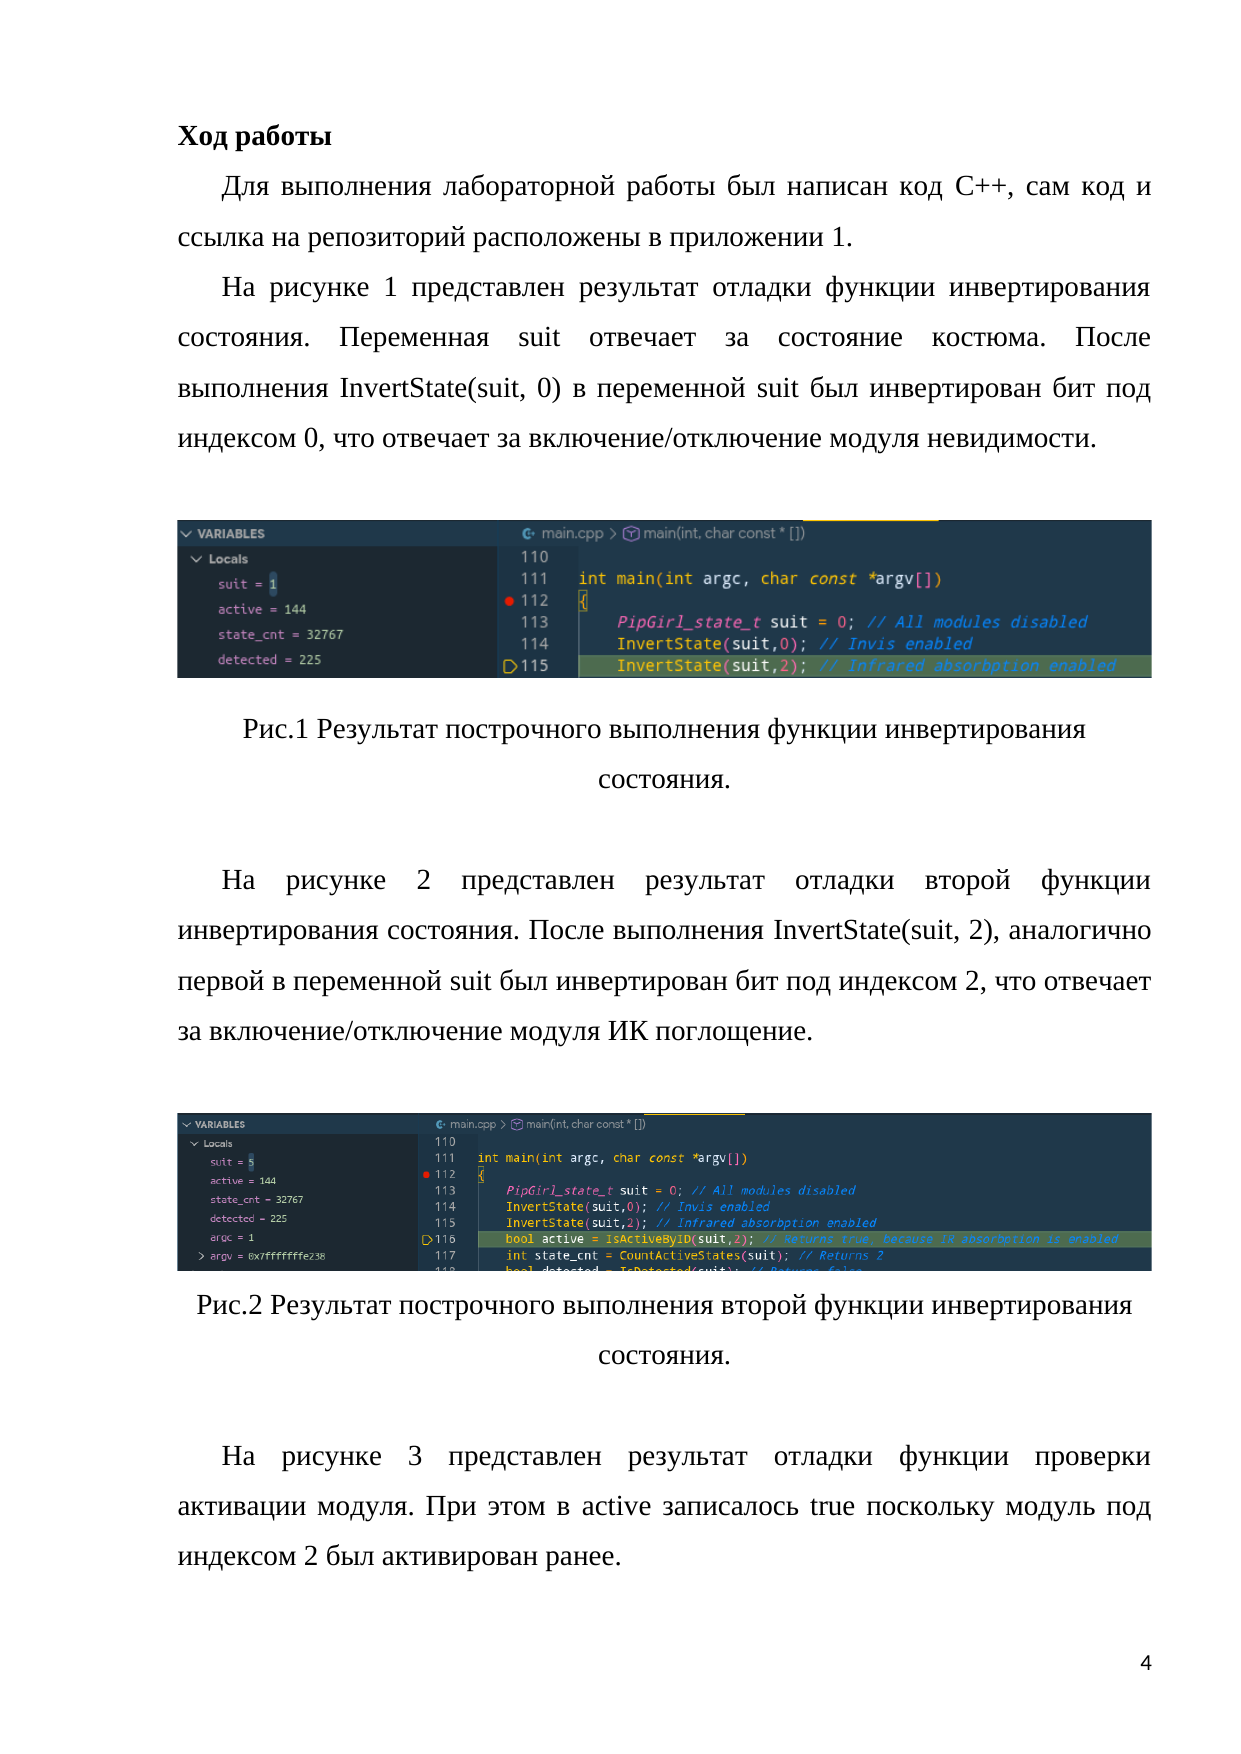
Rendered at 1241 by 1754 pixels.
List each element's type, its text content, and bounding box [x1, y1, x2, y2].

text Рис.2 Результат построчного выполнения второй функции инвертирования состояния. [177, 1287, 1152, 1371]
text На рисунке 2 представлен результат отладки второй функции инвертирования состояния. После выполнения InvertState(suit, 2), аналогично первой в переменной suit был инвертирован бит под индексом 2, что отвечает за включение/отключение модуля ИК поглощение. [177, 862, 1152, 1047]
text Ход работы [118, 118, 1152, 152]
picture [177, 1113, 1152, 1271]
picture [177, 520, 1152, 678]
text На рисунке 3 представлен результат отладки функции проверки активации модуля. При этом в active записалось true поскольку модуль под индексом 2 был активирован ранее. [177, 1438, 1152, 1572]
text Рис.1 Результат построчного выполнения функции инвертирования состояния. [177, 711, 1152, 795]
text Для выполнения лабораторной работы был написан код C++, сам код и ссылка на репозиторий расположены в приложении 1. [177, 168, 1152, 252]
text На рисунке 1 представлен результат отладки функции инвертирования состояния. Переменная suit отвечает за состояние костюма. После выполнения InvertState(suit, 0) в переменной suit был инвертирован бит под индексом 0, что отвечает за включение/отключение модуля невидимости. [177, 269, 1152, 453]
